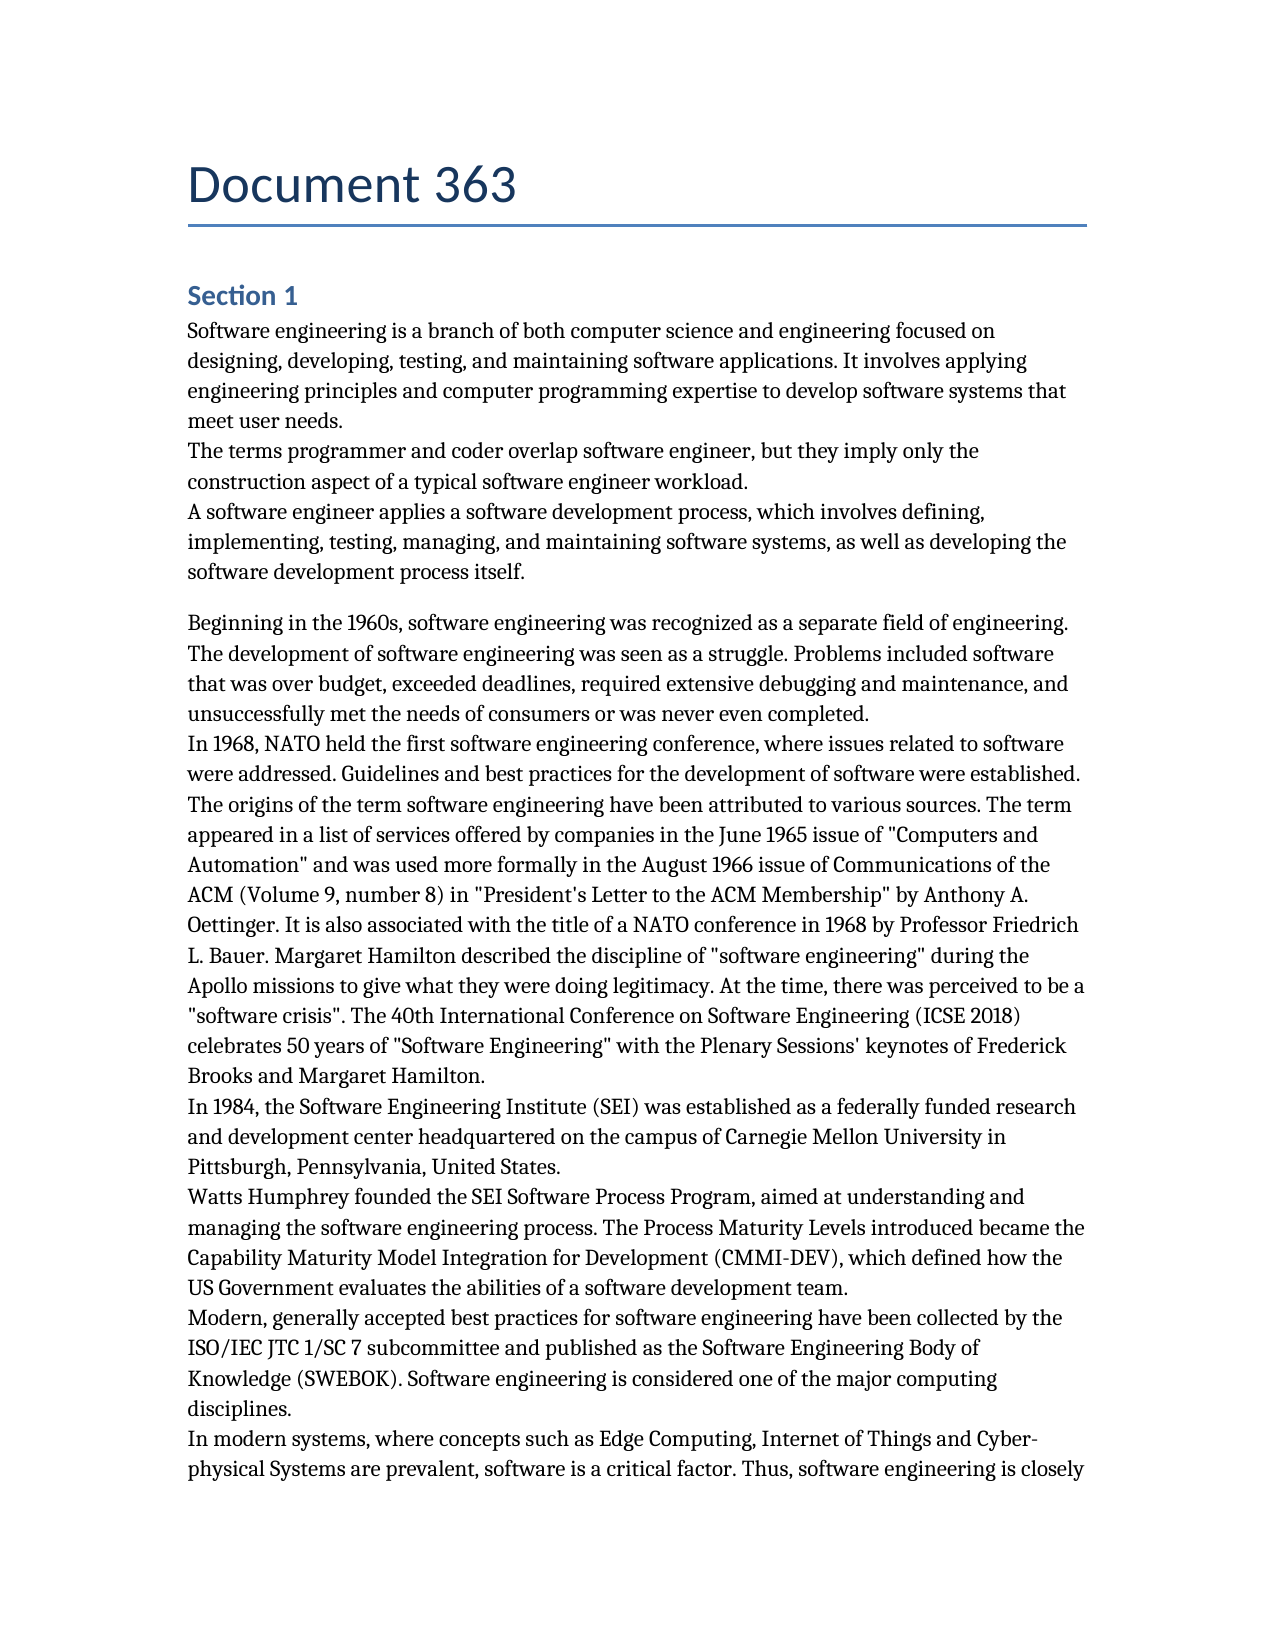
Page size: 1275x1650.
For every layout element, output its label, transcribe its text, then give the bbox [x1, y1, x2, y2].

text Beginning in the 1960s, software engineering was recognized as a separate field of engineering. The development of software engineering was seen as a struggle. Problems included software that was over budget, exceeded deadlines, required extensive debugging and maintenance, and unsuccessfully met the needs of consumers or was never even completed. In 1968, NATO held the first software engineering conference, where issues related to software were addressed. Guidelines and best practices for the development of software were established. The origins of the term software engineering have been attributed to various sources. The term appeared in a list of services offered by companies in the June 1965 issue of "Computers and Automation" and was used more formally in the August 1966 issue of Communications of the ACM (Volume 9, number 8) in "President's Letter to the ACM Membership" by Anthony A. Oettinger. It is also associated with the title of a NATO conference in 1968 by Professor Friedrich L. Bauer. Margaret Hamilton described the discipline of "software engineering" during the Apollo missions to give what they were doing legitimacy. At the time, there was perceived to be a "software crisis". The 40th International Conference on Software Engineering (ICSE 2018) celebrates 50 years of "Software Engineering" with the Plenary Sessions' keynotes of Frederick Brooks and Margaret Hamilton. In 1984, the Software Engineering Institute (SEI) was established as a federally funded research and development center headquartered on the campus of Carnegie Mellon University in Pittsburgh, Pennsylvania, United States. Watts Humphrey founded the SEI Software Process Program, aimed at understanding and managing the software engineering process. The Process Maturity Levels introduced became the Capability Maturity Model Integration for Development (CMMI-DEV), which defined how the US Government evaluates the abilities of a software development team. Modern, generally accepted best practices for software engineering have been collected by the ISO/IEC JTC 1/SC 7 subcommittee and published as the Software Engineering Body of Knowledge (SWEBOK). Software engineering is considered one of the major computing disciplines. In modern systems, where concepts such as Edge Computing, Internet of Things and Cyber-physical Systems are prevalent, software is a critical factor. Thus, software engineering is closely [187, 610, 1087, 1482]
text Software engineering is a branch of both computer science and engineering focused on designing, developing, testing, and maintaining software applications. It involves applying engineering principles and computer programming expertise to develop software systems that meet user needs. The terms programmer and coder overlap software engineer, but they imply only the construction aspect of a typical software engineer workload. A software engineer applies a software development process, which involves defining, implementing, testing, managing, and maintaining software systems, as well as developing the software development process itself. [187, 317, 1087, 586]
subtitle Section 1 [187, 277, 1087, 312]
title Document 363 [187, 150, 1087, 227]
